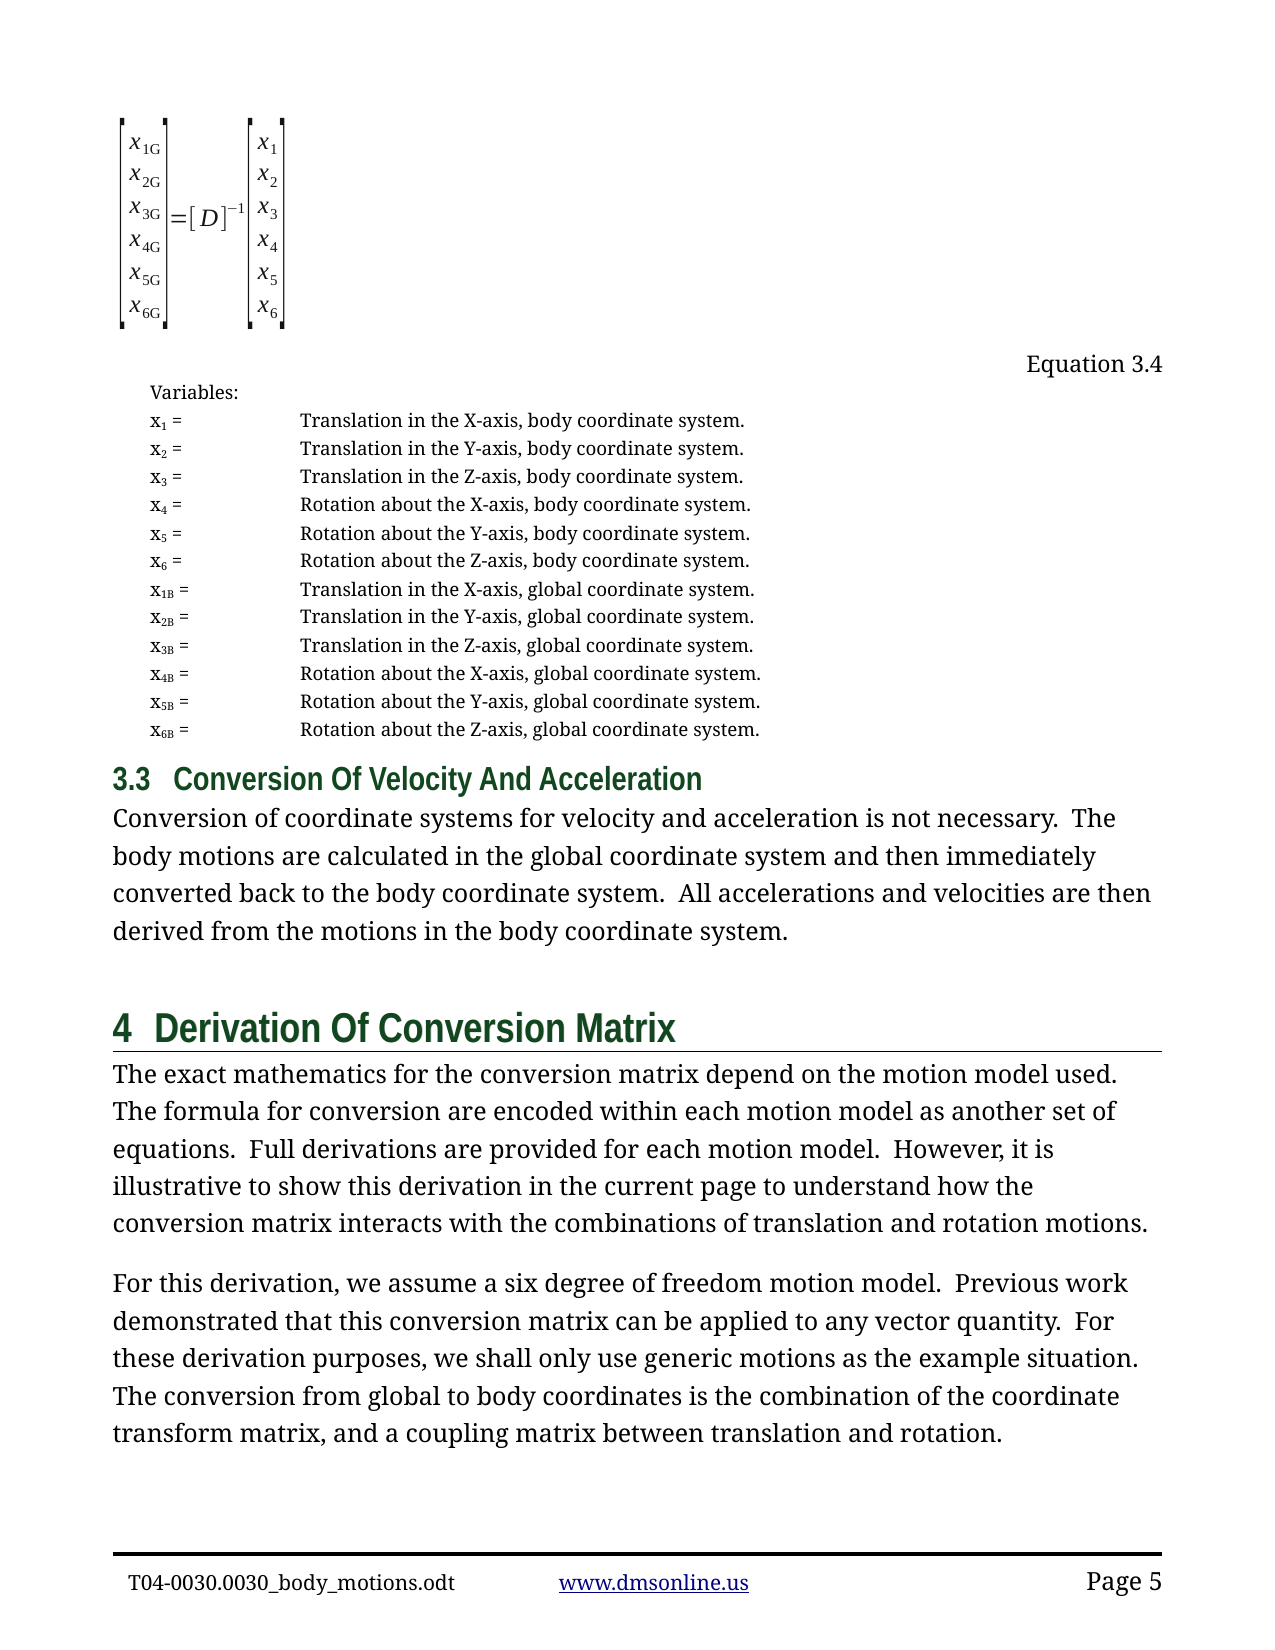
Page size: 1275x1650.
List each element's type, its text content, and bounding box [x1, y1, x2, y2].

text x4B = Rotation about the X-axis, global coordinate system. [150, 660, 1162, 685]
text x2B = Translation in the Y-axis, global coordinate system. [150, 604, 1162, 629]
text Conversion of coordinate systems for velocity and acceleration is not necessary. The body motions are calculated in the global coordinate system and then immediately converted back to the body coordinate system. All accelerations and velocities are then derived from the motions in the body coordinate system. [112, 801, 1162, 947]
subtitle Derivation of Conversion Matrix [112, 1003, 1162, 1052]
text x5B = Rotation about the Y-axis, global coordinate system. [150, 688, 1162, 713]
subtitle Conversion of Velocity and Acceleration [112, 759, 1162, 797]
text x6B = Rotation about the Z-axis, global coordinate system. [150, 716, 1162, 741]
text x3B = Translation in the Z-axis, global coordinate system. [150, 632, 1162, 657]
text Equation 3.4 [112, 348, 1162, 380]
text x1B = Translation in the X-axis, global coordinate system. [150, 576, 1162, 601]
text x4 = Rotation about the X-axis, body coordinate system. [150, 492, 1162, 517]
text Variables: [150, 380, 1162, 405]
text x1 = Translation in the X-axis, body coordinate system. [150, 408, 1162, 433]
text x2 = Translation in the Y-axis, body coordinate system. [150, 436, 1162, 461]
text x5 = Rotation about the Y-axis, body coordinate system. [150, 520, 1162, 545]
text The exact mathematics for the conversion matrix depend on the motion model used. The formula for conversion are encoded within each motion model as another set of equations. Full derivations are provided for each motion model. However, it is illustrative to show this derivation in the current page to understand how the conversion matrix interacts with the combinations of translation and rotation motions. [112, 1057, 1162, 1240]
text x3 = Translation in the Z-axis, body coordinate system. [150, 464, 1162, 489]
text For this derivation, we assume a six degree of freedom motion model. Previous work demonstrated that this conversion matrix can be applied to any vector quantity. For these derivation purposes, we shall only use generic motions as the example situation. The conversion from global to body coordinates is the combination of the coordinate transform matrix, and a coupling matrix between translation and rotation. [112, 1266, 1162, 1450]
text x6 = Rotation about the Z-axis, body coordinate system. [150, 548, 1162, 573]
